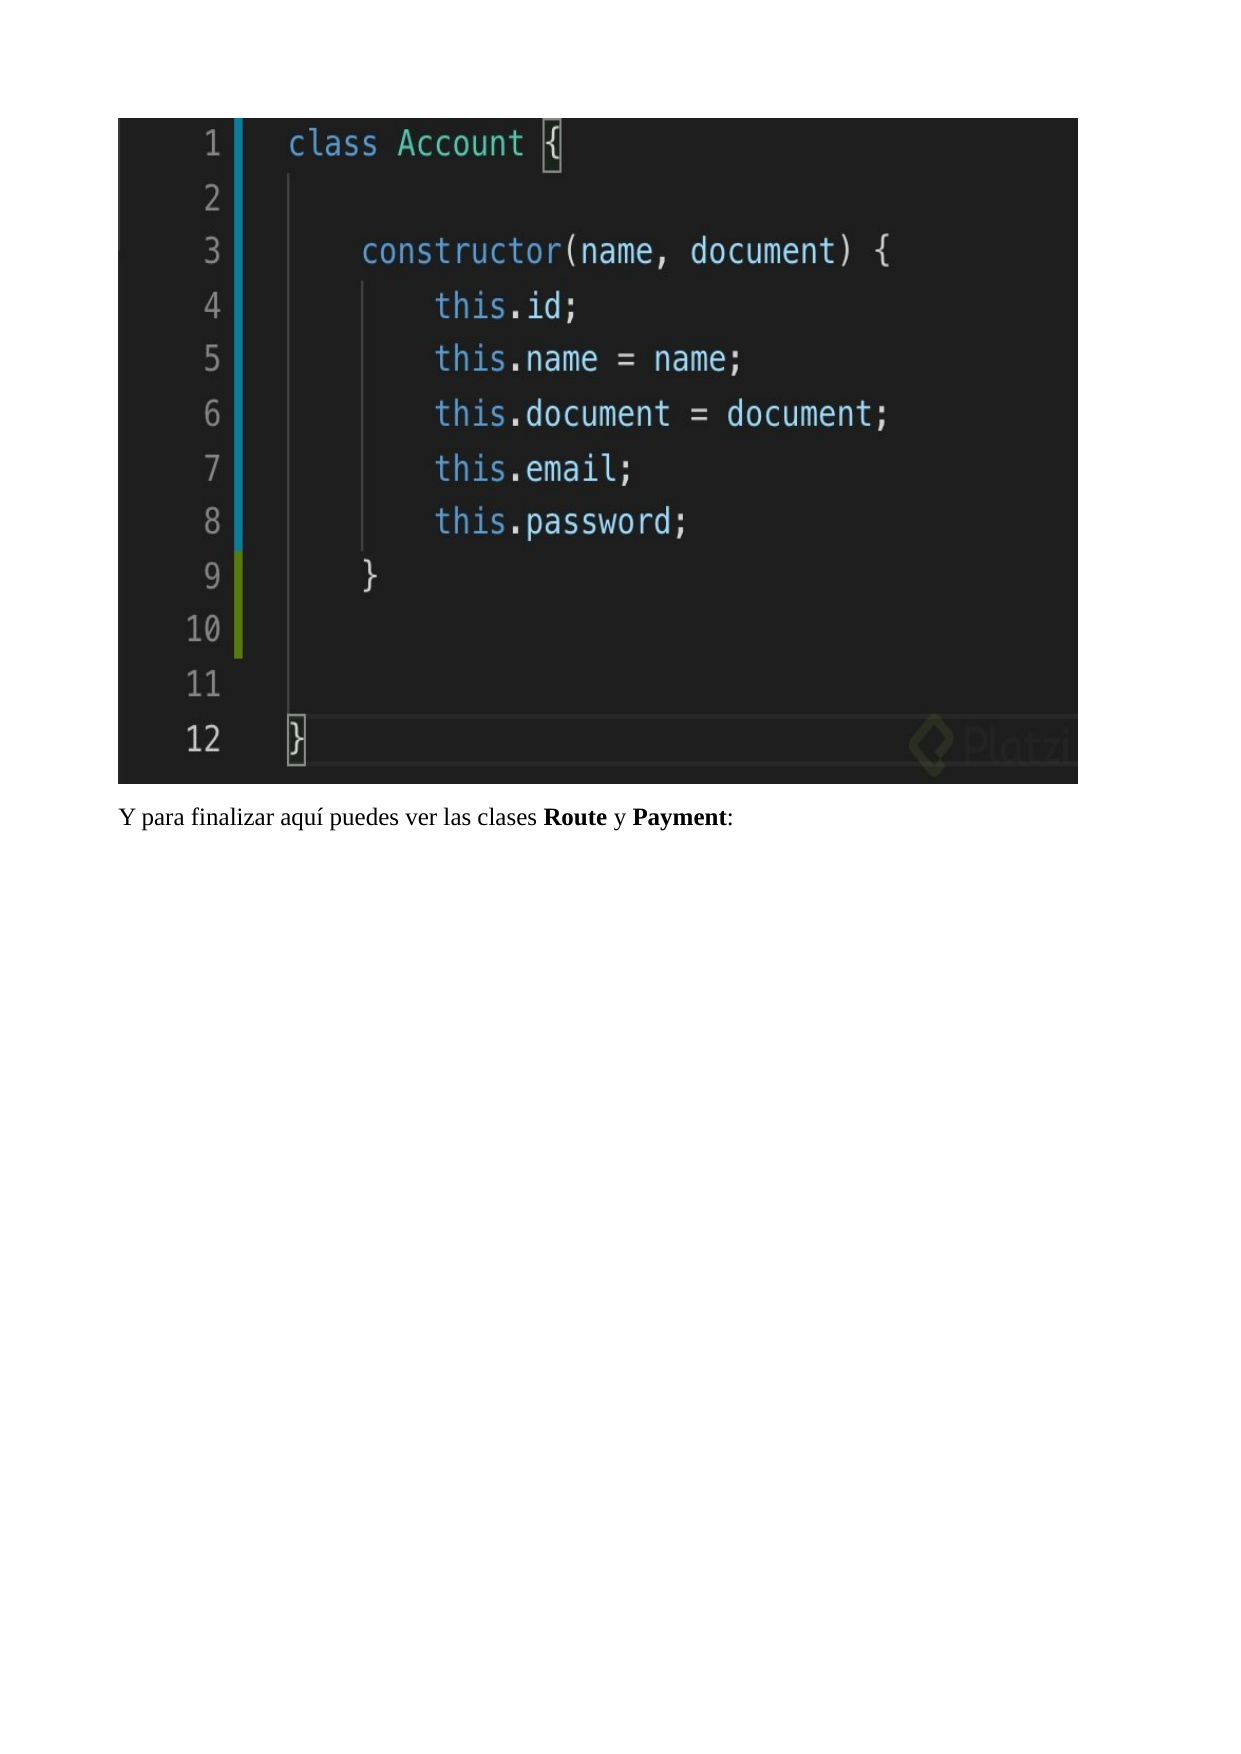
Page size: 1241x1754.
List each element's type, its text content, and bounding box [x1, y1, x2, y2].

text Y para finalizar aquí puedes ver las clases Route y Payment: [118, 802, 1122, 831]
picture [118, 118, 1078, 784]
